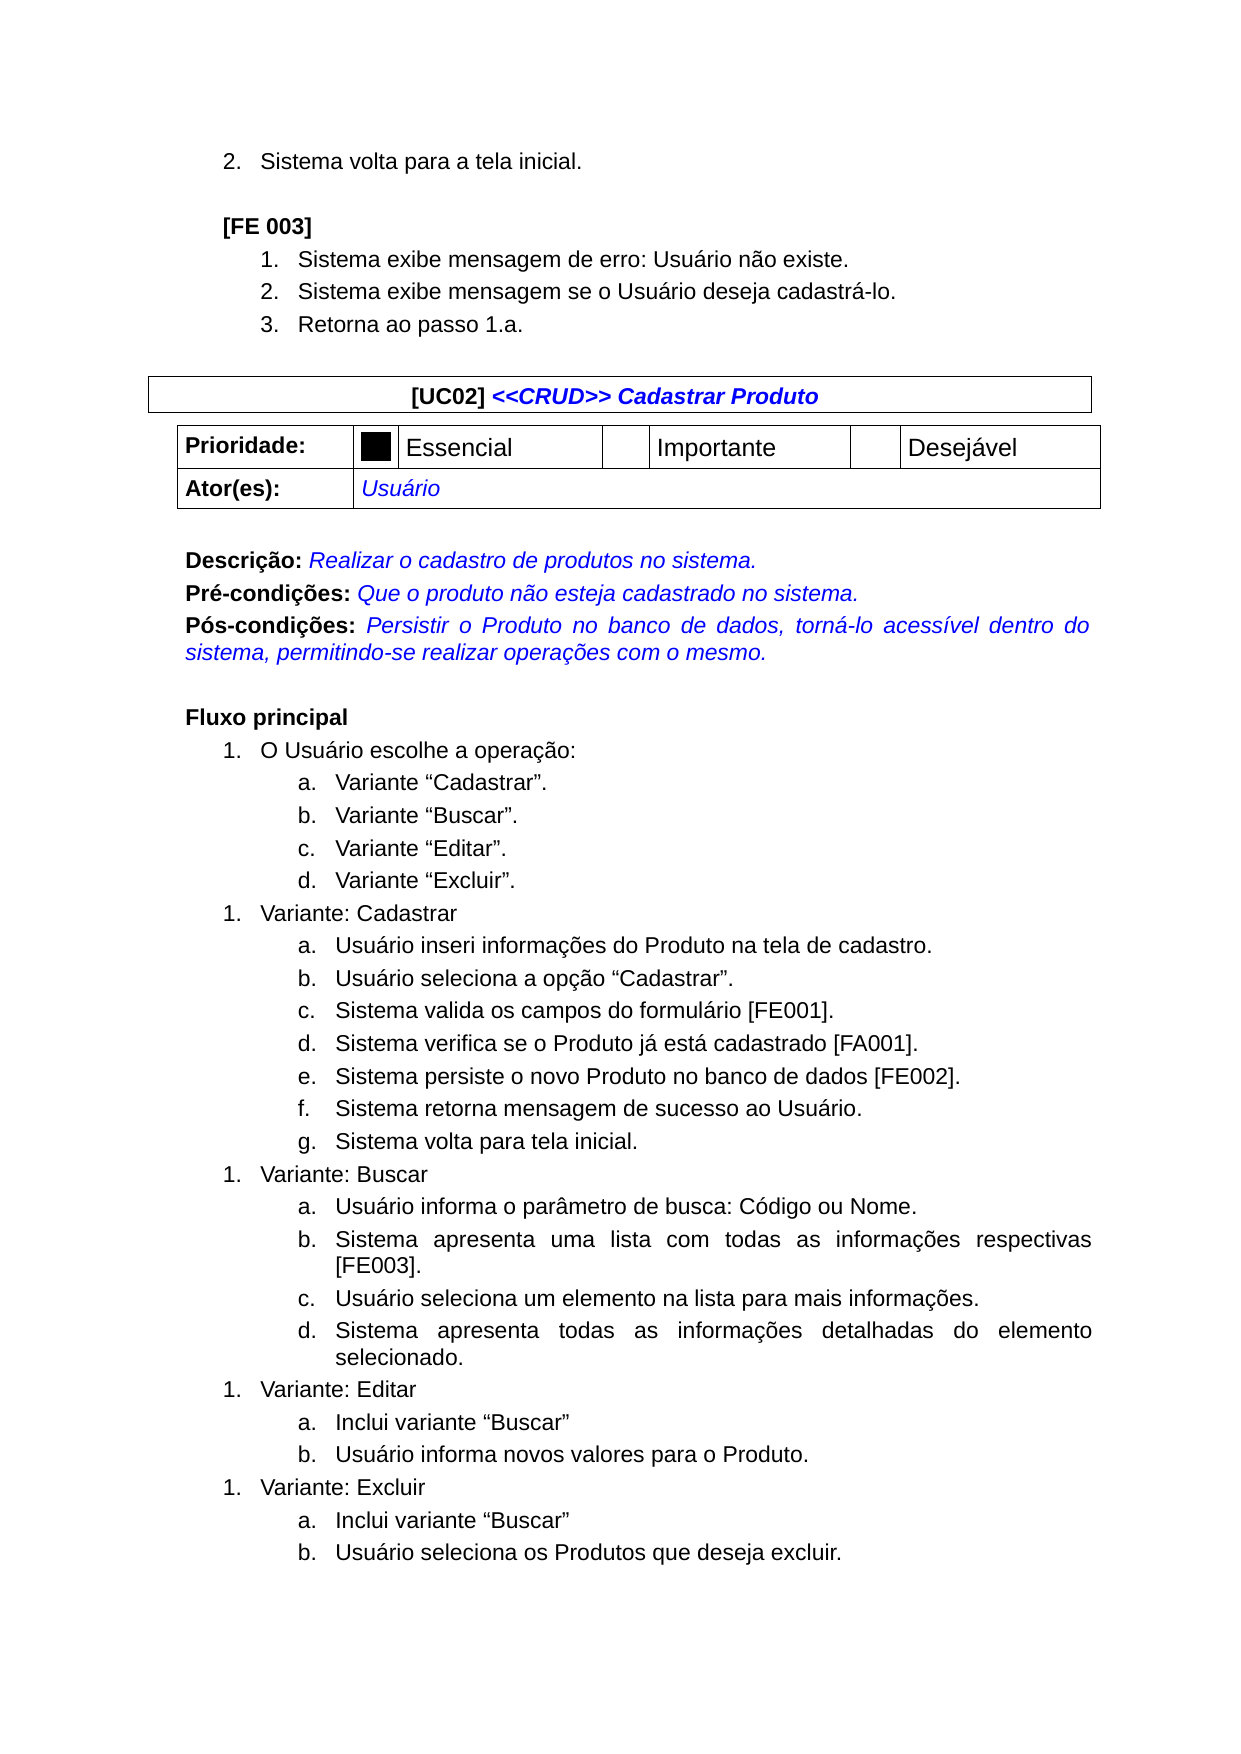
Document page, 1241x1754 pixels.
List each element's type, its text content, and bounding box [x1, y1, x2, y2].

list Sistema retorna mensagem de sucesso ao Usuário. [298, 1095, 1092, 1122]
list Variante: Cadastrar [223, 900, 1092, 926]
list Retorna ao passo 1.a. [260, 311, 1092, 337]
text Descrição: Realizar o cadastro de produtos no sistema. [185, 547, 1092, 574]
list Inclui variante “Buscar” [298, 1409, 1092, 1435]
list Usuário seleciona os Produtos que deseja excluir. [298, 1539, 1092, 1566]
table_header [603, 426, 649, 467]
list Variante “Excluir”. [298, 867, 1092, 893]
list Usuário informa novos valores para o Produto. [298, 1441, 1092, 1468]
list Inclui variante “Buscar” [298, 1507, 1092, 1533]
list Variante: Excluir [223, 1474, 1092, 1500]
table_header Desejável [901, 426, 1100, 467]
list Variante: Editar [223, 1376, 1092, 1403]
list Sistema apresenta uma lista com todas as informações respectivas [FE003]. [298, 1226, 1092, 1278]
table_header Essencial [399, 426, 602, 467]
text [UC02] <<CRUD>> Cadastrar Produto [149, 377, 1091, 412]
list Usuário seleciona um elemento na lista para mais informações. [298, 1285, 1092, 1311]
list Sistema volta para tela inicial. [298, 1128, 1092, 1154]
table_cell Ator(es): [178, 469, 353, 507]
text Pós-condições: Persistir o Produto no banco de dados, torná-lo acessível dentro do sistema, permitindo-se realizar operações com o mesmo. [185, 612, 1092, 665]
text Pré-condições: Que o produto não esteja cadastrado no sistema. [185, 580, 1092, 606]
list Usuário inseri informações do Produto na tela de cadastro. [298, 932, 1092, 959]
table_cell Usuário [354, 469, 1100, 507]
list Sistema exibe mensagem de erro: Usuário não existe. [260, 246, 1092, 272]
list Variante “Cadastrar”. [298, 769, 1092, 796]
list O Usuário escolhe a operação: [223, 737, 1092, 763]
list Variante “Buscar”. [298, 802, 1092, 828]
list Sistema apresenta todas as informações detalhadas do elemento selecionado. [298, 1317, 1092, 1370]
list Sistema exibe mensagem se o Usuário deseja cadastrá-lo. [260, 278, 1092, 304]
table_header Prioridade: [178, 426, 353, 467]
list Sistema verifica se o Produto já está cadastrado [FA001]. [298, 1030, 1092, 1056]
list Variante “Editar”. [298, 834, 1092, 861]
text Fluxo principal [185, 704, 1092, 730]
list Sistema valida os campos do formulário [FE001]. [298, 997, 1092, 1024]
table_header [354, 426, 398, 467]
table_header Importante [650, 426, 850, 467]
list Variante: Buscar [223, 1161, 1092, 1187]
list Usuário seleciona a opção “Cadastrar”. [298, 965, 1092, 991]
list Sistema persiste o novo Produto no banco de dados [FE002]. [298, 1063, 1092, 1089]
text [FE 003] [148, 213, 1092, 239]
list Usuário informa o parâmetro de busca: Código ou Nome. [298, 1193, 1092, 1219]
table_header [851, 426, 900, 467]
list Sistema volta para a tela inicial. [223, 148, 1092, 174]
